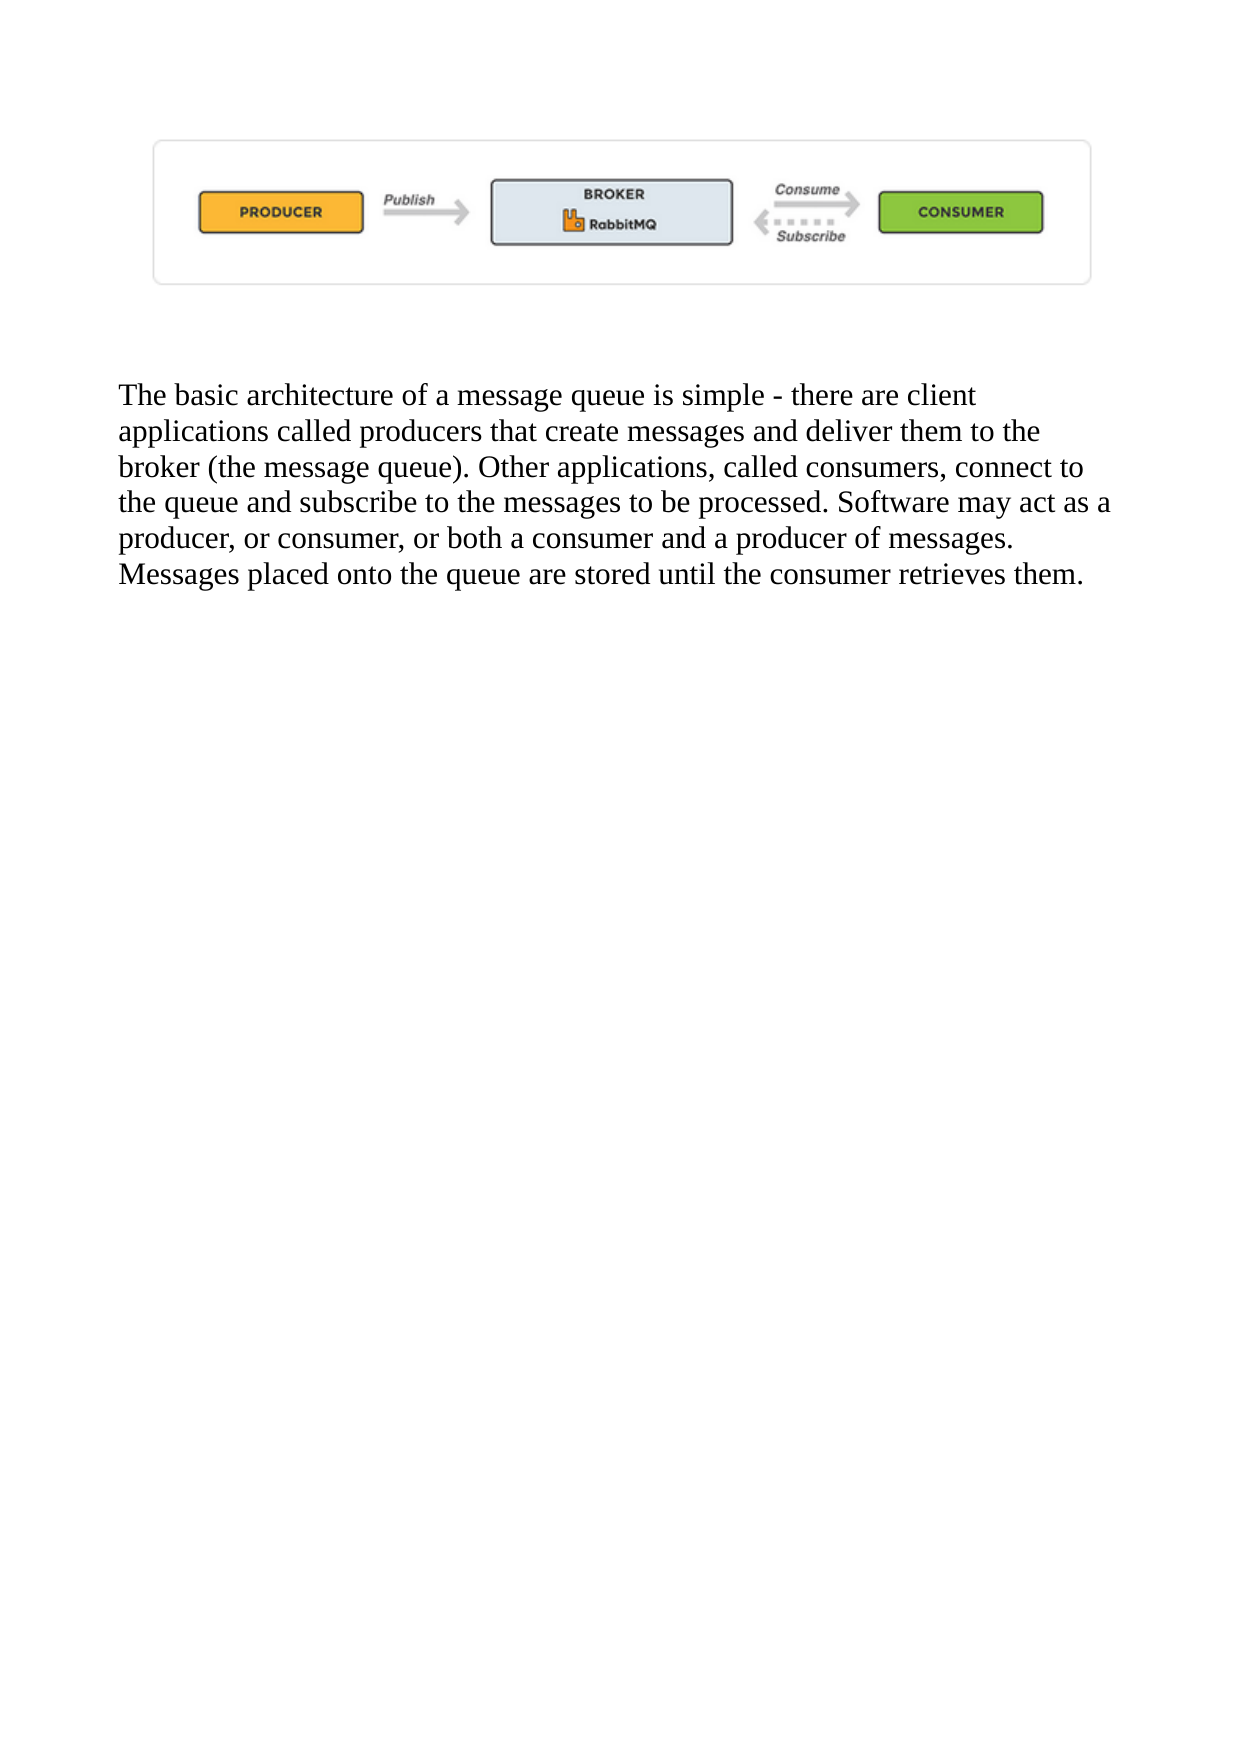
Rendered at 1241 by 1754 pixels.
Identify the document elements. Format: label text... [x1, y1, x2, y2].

picture [142, 118, 1098, 304]
text The basic architecture of a message queue is simple - there are client applications called producers that create messages and deliver them to the broker (the message queue). Other applications, called consumers, connect to the queue and subscribe to the messages to be processed. Software may act as a producer, or consumer, or both a consumer and a producer of messages. Messages placed onto the queue are stored until the consumer retrieves them. [118, 376, 1122, 592]
